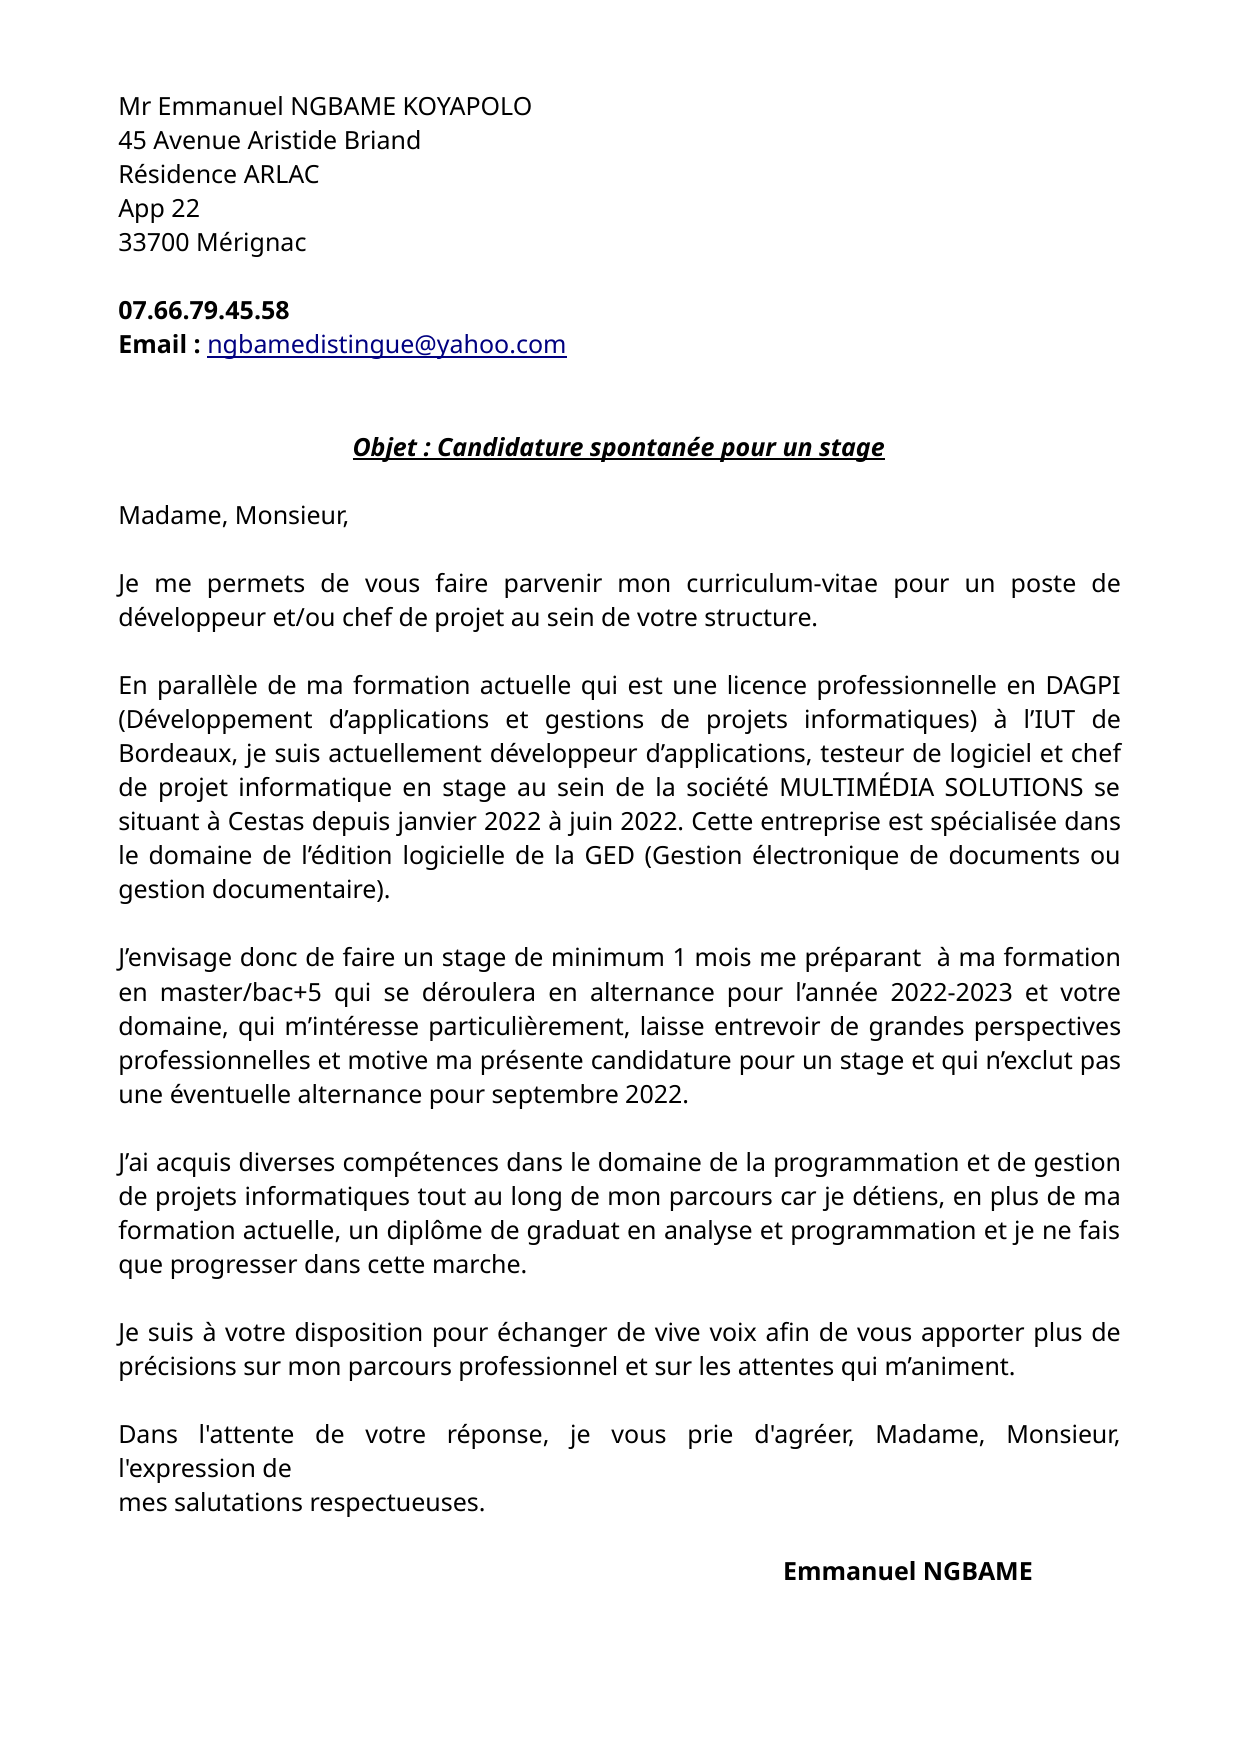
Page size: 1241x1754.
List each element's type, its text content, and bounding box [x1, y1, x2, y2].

text Email : ngbamedistingue@yahoo.com [118, 327, 1122, 361]
text 33700 Mérignac [118, 225, 1122, 259]
text 45 Avenue Aristide Briand [118, 123, 1122, 157]
text Objet : Candidature spontanée pour un stage [118, 429, 1122, 463]
text Je me permets de vous faire parvenir mon curriculum-vitae pour un poste de développeur et/ou chef de projet au sein de votre structure. [118, 565, 1122, 633]
text En parallèle de ma formation actuelle qui est une licence professionnelle en DAGPI (Développement d’applications et gestions de projets informatiques) à l’IUT de Bordeaux, je suis actuellement développeur d’applications, testeur de logiciel et chef de projet informatique en stage au sein de la société MULTIMÉDIA SOLUTIONS se situant à Cestas depuis janvier 2022 à juin 2022. Cette entreprise est spécialisée dans le domaine de l’édition logicielle de la GED (Gestion électronique de documents ou gestion documentaire). [118, 668, 1122, 906]
text Mr Emmanuel NGBAME KOYAPOLO [118, 88, 1122, 123]
text Emmanuel NGBAME [118, 1553, 1122, 1587]
text Je suis à votre disposition pour échanger de vive voix afin de vous apporter plus de précisions sur mon parcours professionnel et sur les attentes qui m’animent. [118, 1315, 1122, 1383]
text Résidence ARLAC [118, 157, 1122, 191]
text J’envisage donc de faire un stage de minimum 1 mois me préparant à ma formation en master/bac+5 qui se déroulera en alternance pour l’année 2022-2023 et votre domaine, qui m’intéresse particulièrement, laisse entrevoir de grandes perspectives professionnelles et motive ma présente candidature pour un stage et qui n’exclut pas une éventuelle alternance pour septembre 2022. [118, 940, 1122, 1110]
text 07.66.79.45.58 [118, 293, 1122, 327]
text Madame, Monsieur, [118, 497, 1122, 531]
text App 22 [118, 191, 1122, 225]
text J’ai acquis diverses compétences dans le domaine de la programmation et de gestion de projets informatiques tout au long de mon parcours car je détiens, en plus de ma formation actuelle, un diplôme de graduat en analyse et programmation et je ne fais que progresser dans cette marche. [118, 1144, 1122, 1281]
text mes salutations respectueuses. [118, 1485, 1122, 1519]
text Dans l'attente de votre réponse, je vous prie d'agréer, Madame, Monsieur, l'expression de [118, 1417, 1122, 1485]
